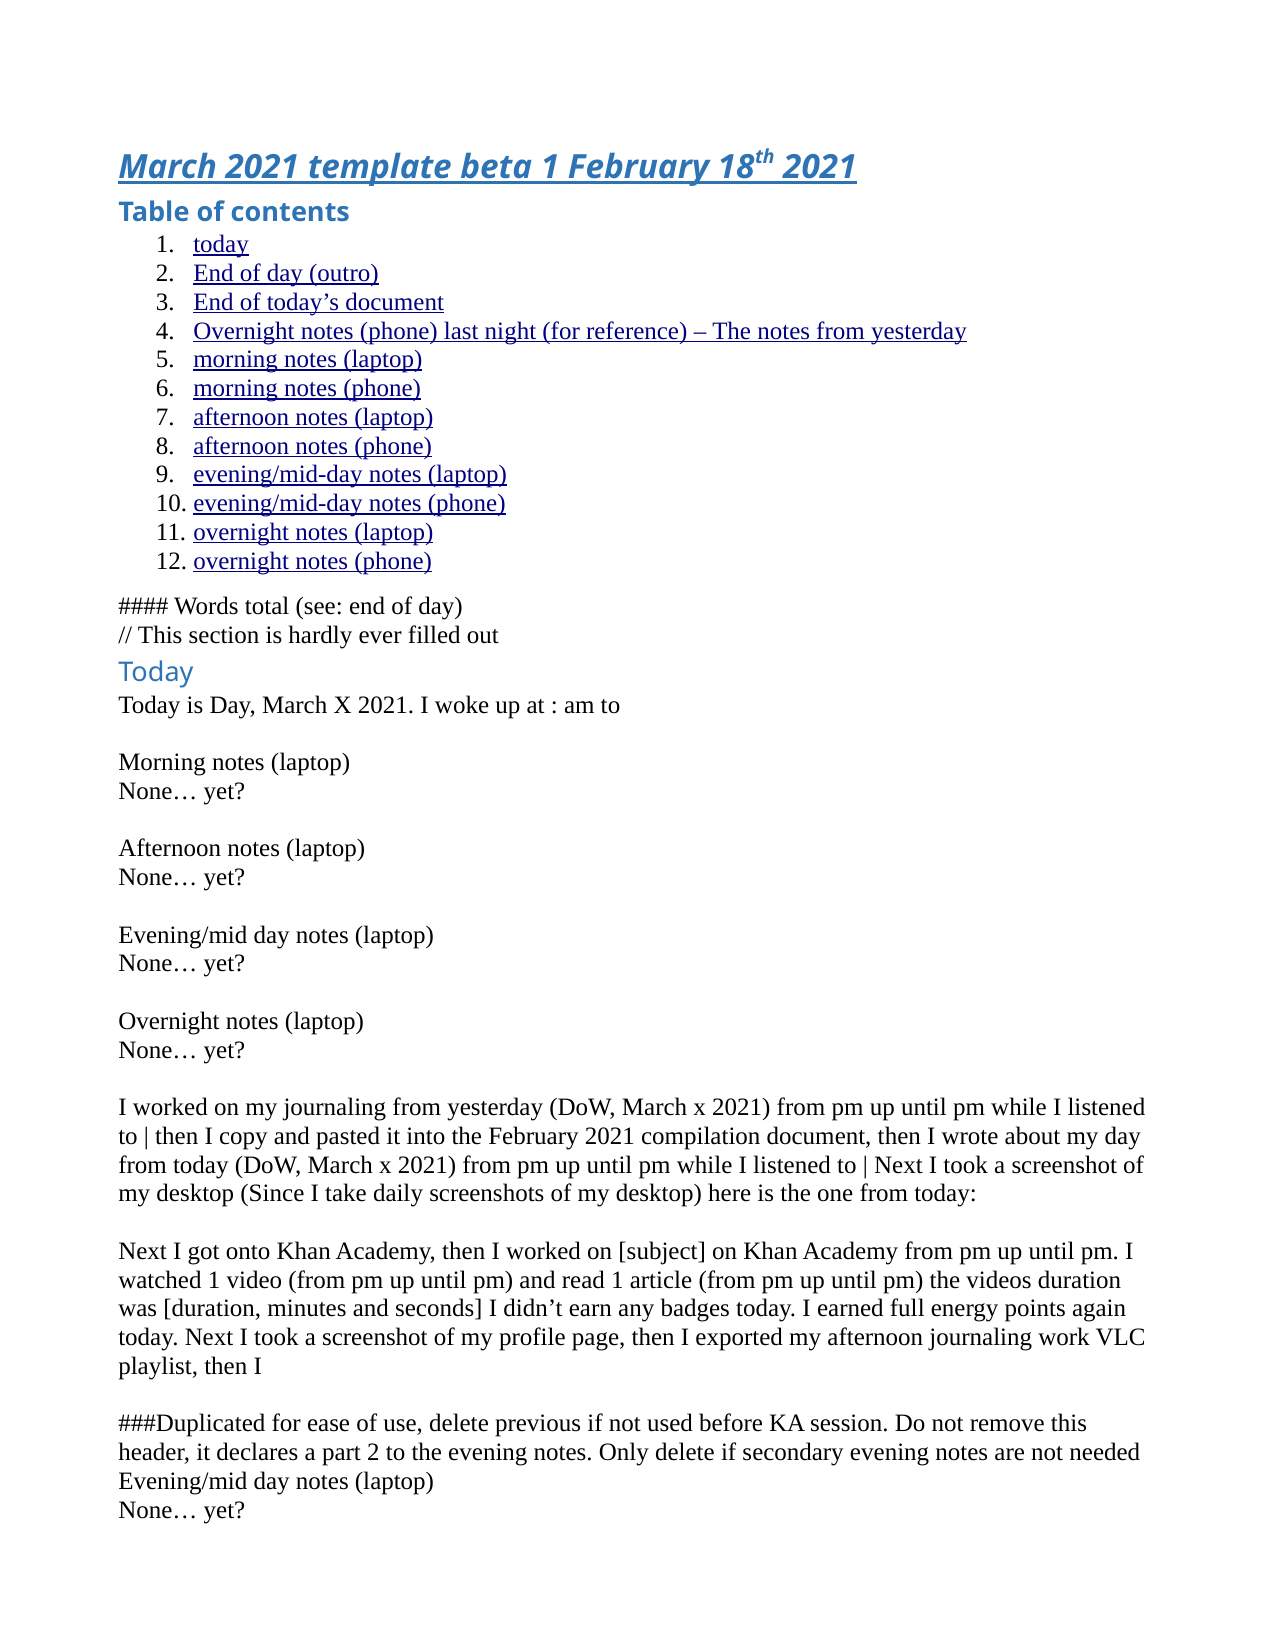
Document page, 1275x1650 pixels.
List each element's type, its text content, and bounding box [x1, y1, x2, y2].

text None… yet? [118, 948, 1157, 977]
subtitle Table of contents [118, 193, 1157, 229]
list End of today’s document [156, 287, 1157, 316]
subtitle March 2021 template beta 1 February 18th 2021 [118, 143, 1157, 188]
list overnight notes (laptop) [156, 517, 1157, 546]
text Afternoon notes (laptop) [118, 833, 1157, 862]
subtitle Today [118, 653, 1157, 690]
text Next I got onto Khan Academy, then I worked on [subject] on Khan Academy from pm up until pm. I watched 1 video (from pm up until pm) and read 1 article (from pm up until pm) the videos duration was [duration, minutes and seconds] I didn’t earn any badges today. I earned full energy points again today. Next I took a screenshot of my profile page, then I exported my afternoon journaling work VLC playlist, then I [118, 1236, 1157, 1380]
text I worked on my journaling from yesterday (DoW, March x 2021) from pm up until pm while I listened to | then I copy and pasted it into the February 2021 compilation document, then I wrote about my day from today (DoW, March x 2021) from pm up until pm while I listened to | Next I took a screenshot of my desktop (Since I take daily screenshots of my desktop) here is the one from today: [118, 1092, 1157, 1207]
text None… yet? [118, 1495, 1157, 1523]
text #### Words total (see: end of day) [118, 591, 1157, 620]
text Evening/mid day notes (laptop) [118, 1466, 1157, 1495]
text Overnight notes (laptop) [118, 1006, 1157, 1035]
text Today is Day, March X 2021. I woke up at : am to [118, 690, 1157, 718]
list overnight notes (phone) [156, 546, 1157, 574]
list End of day (outro) [156, 258, 1157, 287]
text Evening/mid day notes (laptop) [118, 920, 1157, 948]
list evening/mid-day notes (phone) [156, 488, 1157, 517]
list evening/mid-day notes (laptop) [156, 459, 1157, 488]
text // This section is hardly ever filled out [118, 620, 1157, 649]
text None… yet? [118, 862, 1157, 891]
list morning notes (phone) [156, 373, 1157, 402]
list Overnight notes (phone) last night (for reference) – The notes from yesterday [156, 316, 1157, 344]
list afternoon notes (phone) [156, 431, 1157, 459]
text Morning notes (laptop) [118, 747, 1157, 776]
list today [156, 229, 1157, 258]
list afternoon notes (laptop) [156, 402, 1157, 431]
text ###Duplicated for ease of use, delete previous if not used before KA session. Do not remove this header, it declares a part 2 to the evening notes. Only delete if secondary evening notes are not needed [118, 1408, 1157, 1466]
text None… yet? [118, 776, 1157, 805]
list morning notes (laptop) [156, 344, 1157, 373]
text None… yet? [118, 1035, 1157, 1063]
